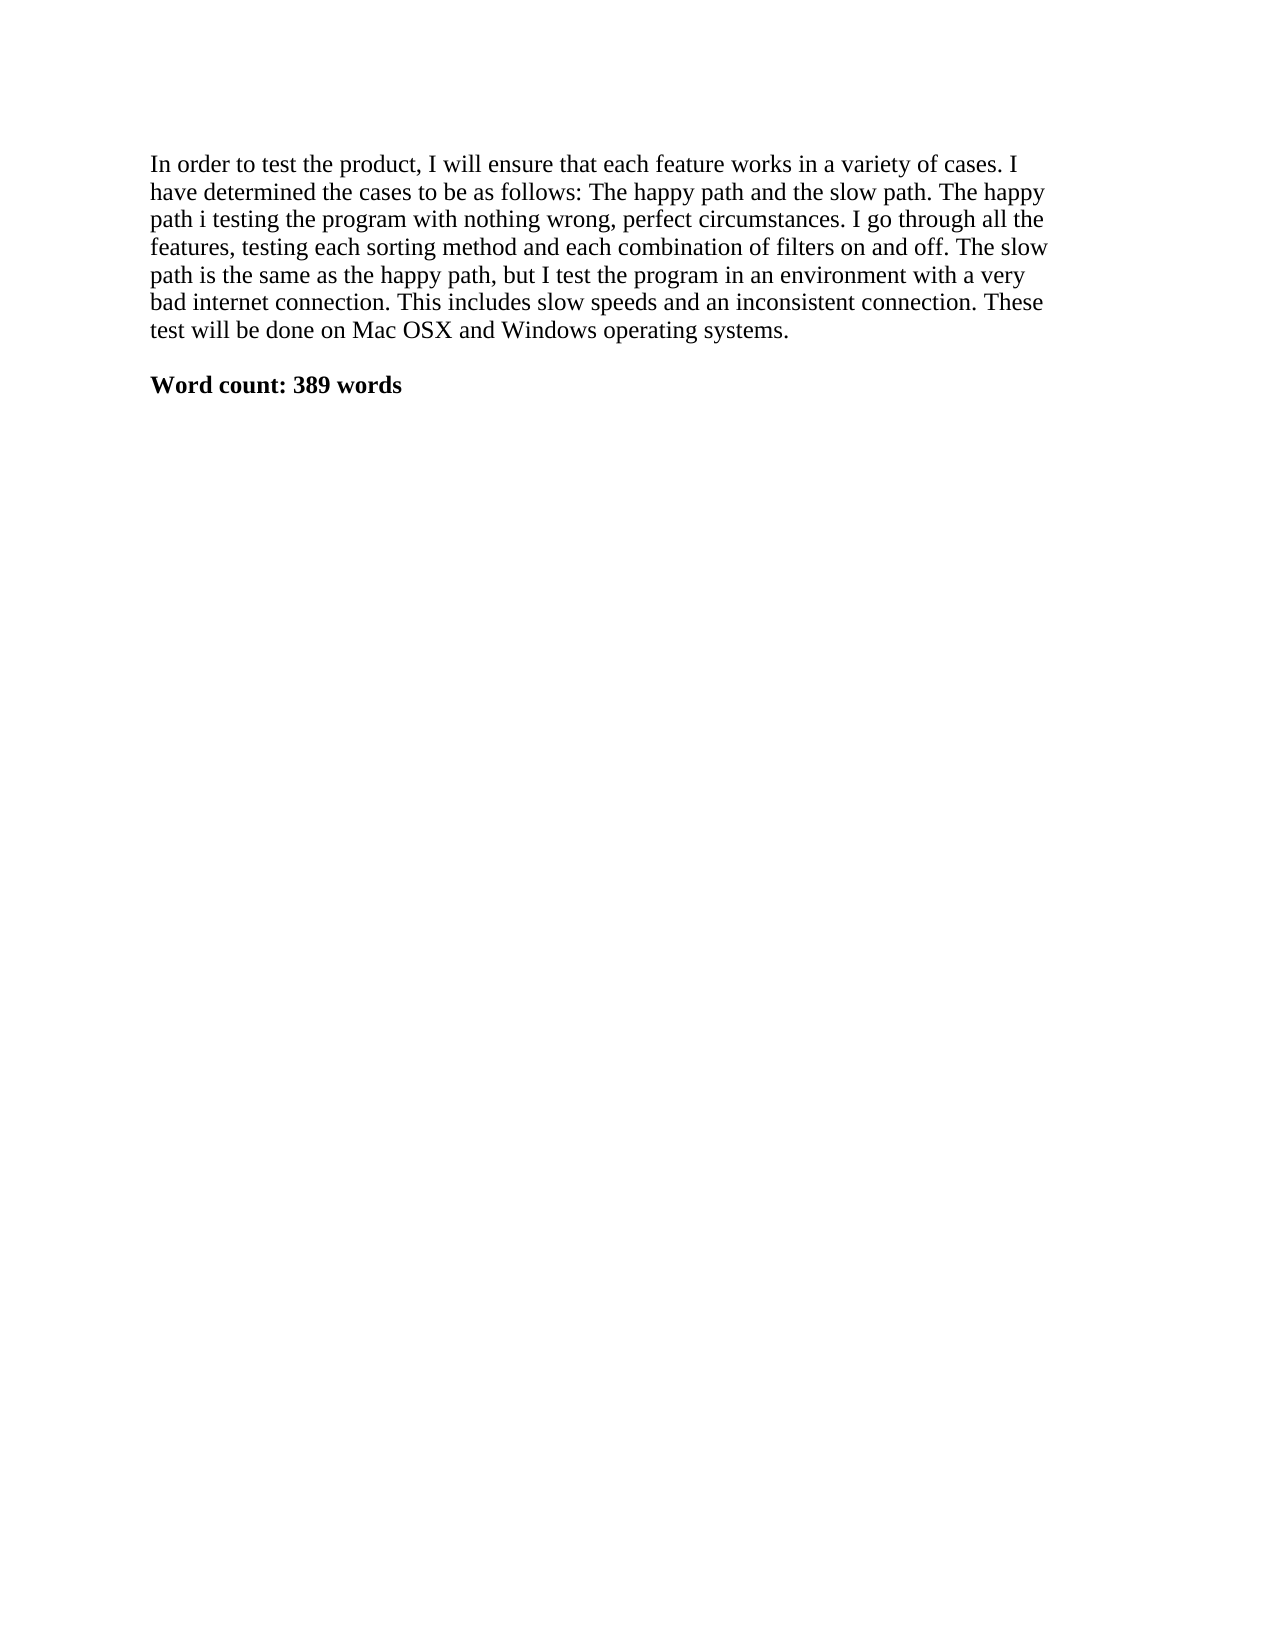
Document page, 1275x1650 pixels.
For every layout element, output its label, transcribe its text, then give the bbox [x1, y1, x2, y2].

text In order to test the product, I will ensure that each feature works in a variety of cases. I have determined the cases to be as follows: The happy path and the slow path. The happy path i testing the program with nothing wrong, perfect circumstances. I go through all the features, testing each sorting method and each combination of filters on and off. The slow path is the same as the happy path, but I test the program in an environment with a very bad internet connection. This includes slow speeds and an inconsistent connection. These test will be done on Mac OSX and Windows operating systems. [150, 150, 1050, 344]
text Word count: 389 words [150, 372, 1050, 399]
